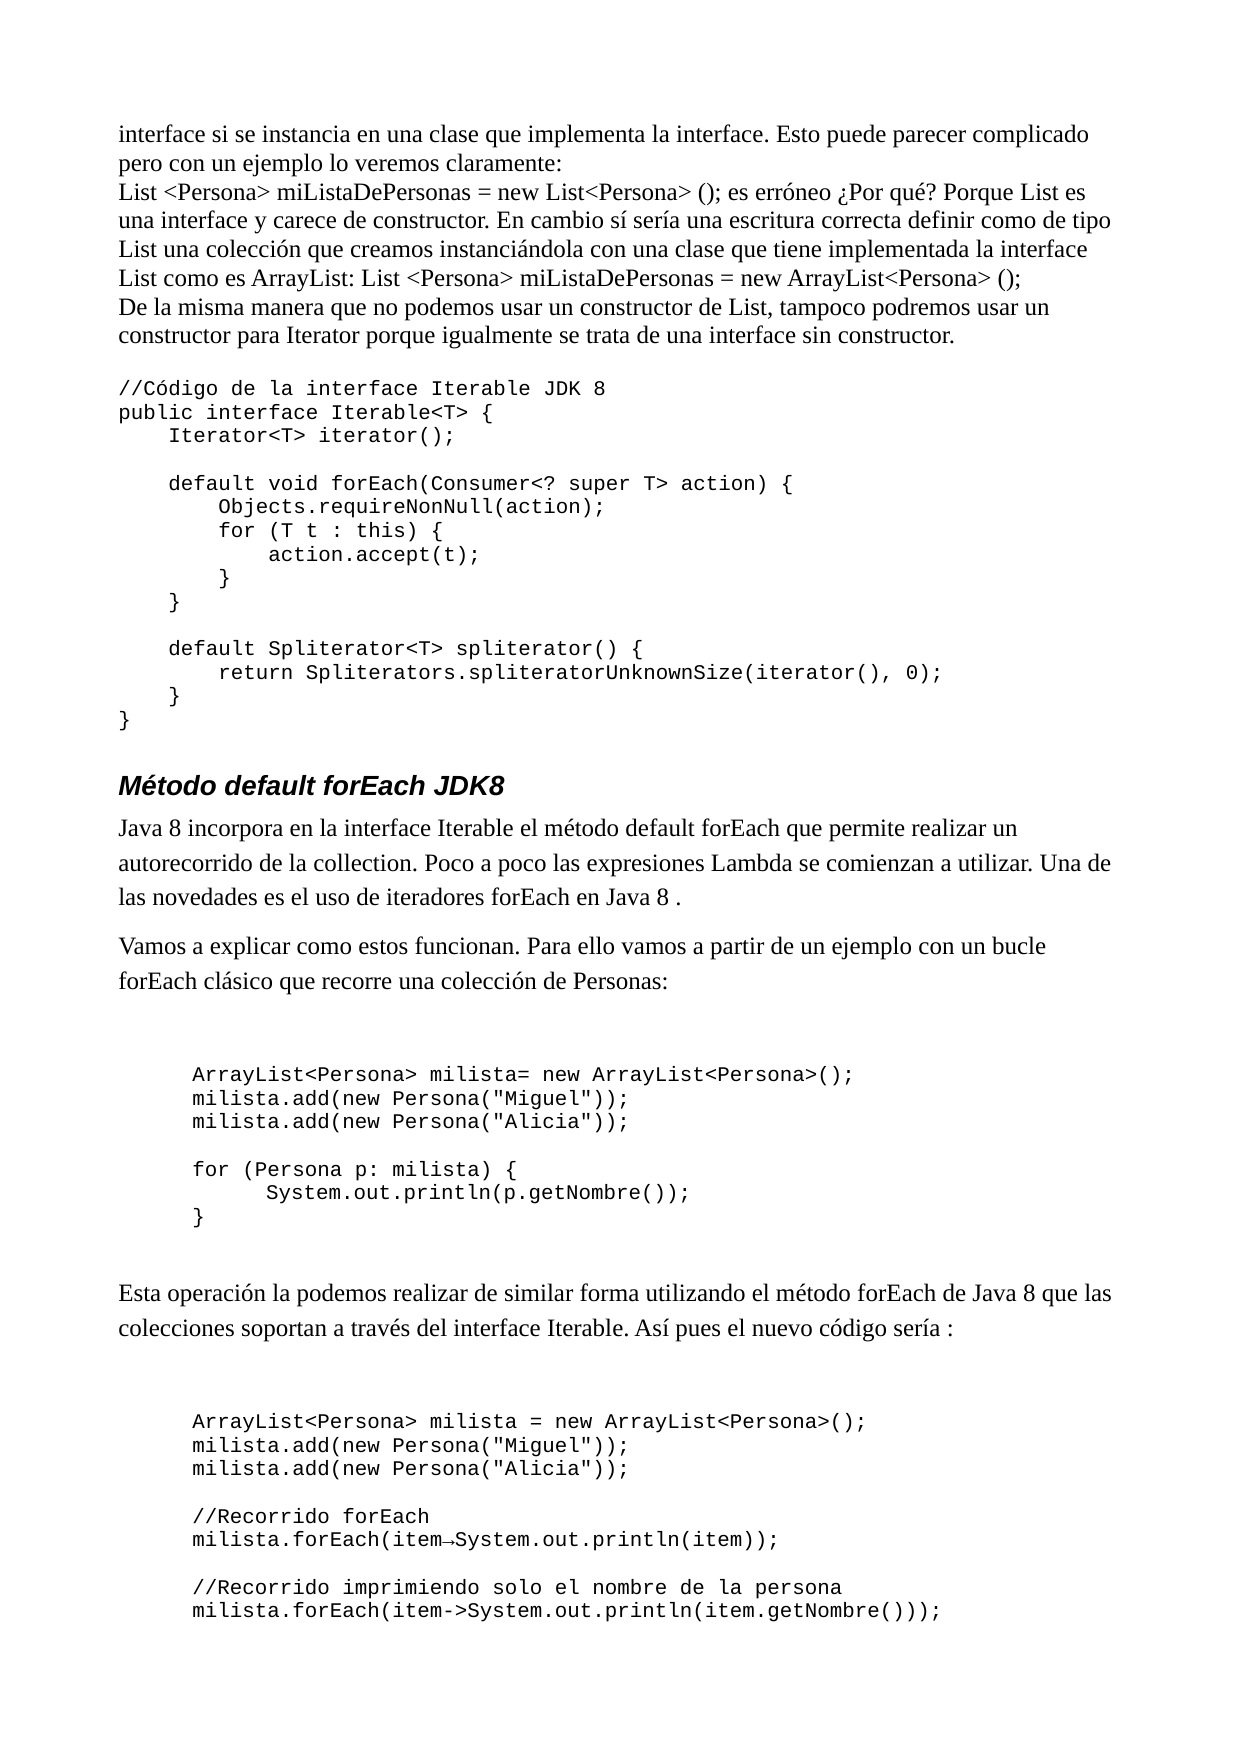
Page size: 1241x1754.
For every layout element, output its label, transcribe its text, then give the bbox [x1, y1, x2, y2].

text milista.forEach(item->System.out.println(item.getNombre())); [118, 1600, 1122, 1624]
text //Recorrido imprimiendo solo el nombre de la persona [118, 1577, 1122, 1600]
text Esta operación la podemos realizar de similar forma utilizando el método forEach de Java 8 que las colecciones soportan a través del interface Iterable. Así pues el nuevo código sería : [118, 1278, 1122, 1342]
text ArrayList<Persona> milista= new ArrayList<Persona>(); [118, 1064, 1122, 1088]
text } [118, 709, 1122, 733]
text milista.add(new Persona("Miguel")); [118, 1088, 1122, 1111]
text interface si se instancia en una clase que implementa la interface. Esto puede parecer complicado pero con un ejemplo lo veremos claramente: [118, 119, 1122, 177]
text milista.add(new Persona("Miguel")); [118, 1435, 1122, 1458]
text System.out.println(p.getNombre()); [118, 1182, 1122, 1206]
text for (T t : this) { [118, 520, 1122, 544]
text ArrayList<Persona> milista = new ArrayList<Persona>(); [118, 1411, 1122, 1435]
text milista.add(new Persona("Alicia")); [118, 1458, 1122, 1482]
text List <Persona> miListaDePersonas = new List<Persona> (); es erróneo ¿Por qué? Porque List es una interface y carece de constructor. En cambio sí sería una escritura correcta definir como de tipo List una colección que creamos instanciándola con una clase que tiene implementada la interface List como es ArrayList: List <Persona> miListaDePersonas = new ArrayList<Persona> (); [118, 177, 1122, 292]
text } [118, 686, 1122, 709]
text } [118, 591, 1122, 614]
text Objects.requireNonNull(action); [118, 496, 1122, 520]
text milista.add(new Persona("Alicia")); [118, 1111, 1122, 1135]
text default void forEach(Consumer<? super T> action) { [118, 473, 1122, 496]
text //Recorrido forEach [118, 1506, 1122, 1529]
text Java 8 incorpora en la interface Iterable el método default forEach que permite realizar un autorecorrido de la collection. Poco a poco las expresiones Lambda se comienzan a utilizar. Una de las novedades es el uso de iteradores forEach en Java 8 . [118, 813, 1122, 911]
subtitle Método default forEach JDK8 [118, 769, 1122, 801]
text Vamos a explicar como estos funcionan. Para ello vamos a partir de un ejemplo con un bucle forEach clásico que recorre una colección de Personas: [118, 931, 1122, 994]
text milista.forEach(item→System.out.println(item)); [118, 1529, 1122, 1553]
text //Código de la interface Iterable JDK 8 [118, 378, 1122, 402]
text } [118, 1206, 1122, 1229]
text return Spliterators.spliteratorUnknownSize(iterator(), 0); [118, 662, 1122, 686]
text De la misma manera que no podemos usar un constructor de List, tampoco podremos usar un constructor para Iterator porque igualmente se trata de una interface sin constructor. [118, 292, 1122, 349]
text action.accept(t); [118, 544, 1122, 567]
text for (Persona p: milista) { [118, 1158, 1122, 1182]
text default Spliterator<T> spliterator() { [118, 638, 1122, 662]
text public interface Iterable<T> { [118, 402, 1122, 425]
text } [118, 567, 1122, 591]
text Iterator<T> iterator(); [118, 425, 1122, 449]
